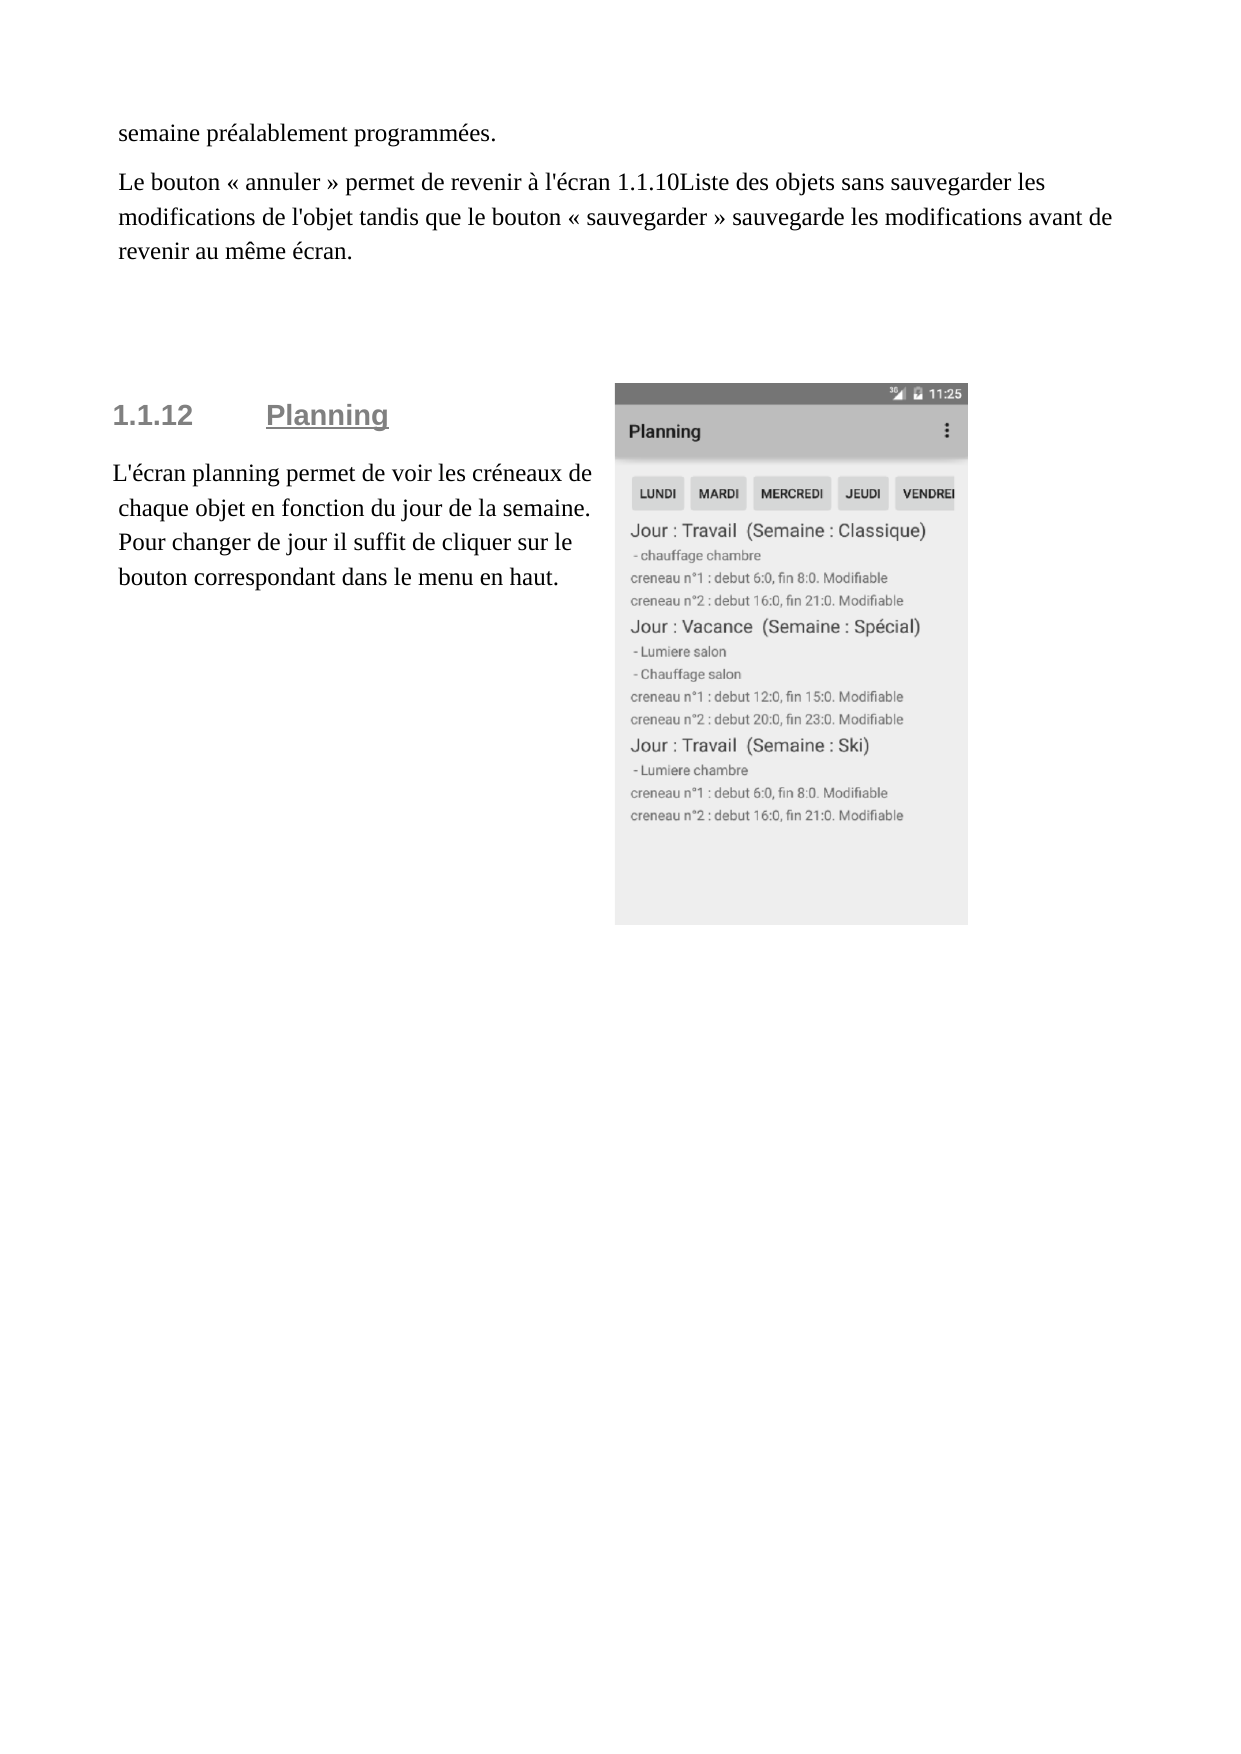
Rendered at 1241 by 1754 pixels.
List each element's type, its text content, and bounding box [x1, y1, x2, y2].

subtitle Planning [112, 398, 614, 431]
subtitle semaine préalablement programmées. [118, 118, 1122, 147]
subtitle [968, 458, 1122, 591]
text Le bouton « annuler » permet de revenir à l'écran 1.1.10Liste des objets sans sauvegarder les modifications de l'objet tandis que le bouton « sauvegarder » sauvegarde les modifications avant de revenir au même écran. [118, 167, 1122, 265]
subtitle L'écran planning permet de voir les créneaux de chaque objet en fonction du jour de la semaine. Pour changer de jour il suffit de cliquer sur le bouton correspondant dans le menu en haut. [112, 458, 614, 591]
picture [614, 383, 968, 925]
subtitle [968, 398, 1122, 431]
